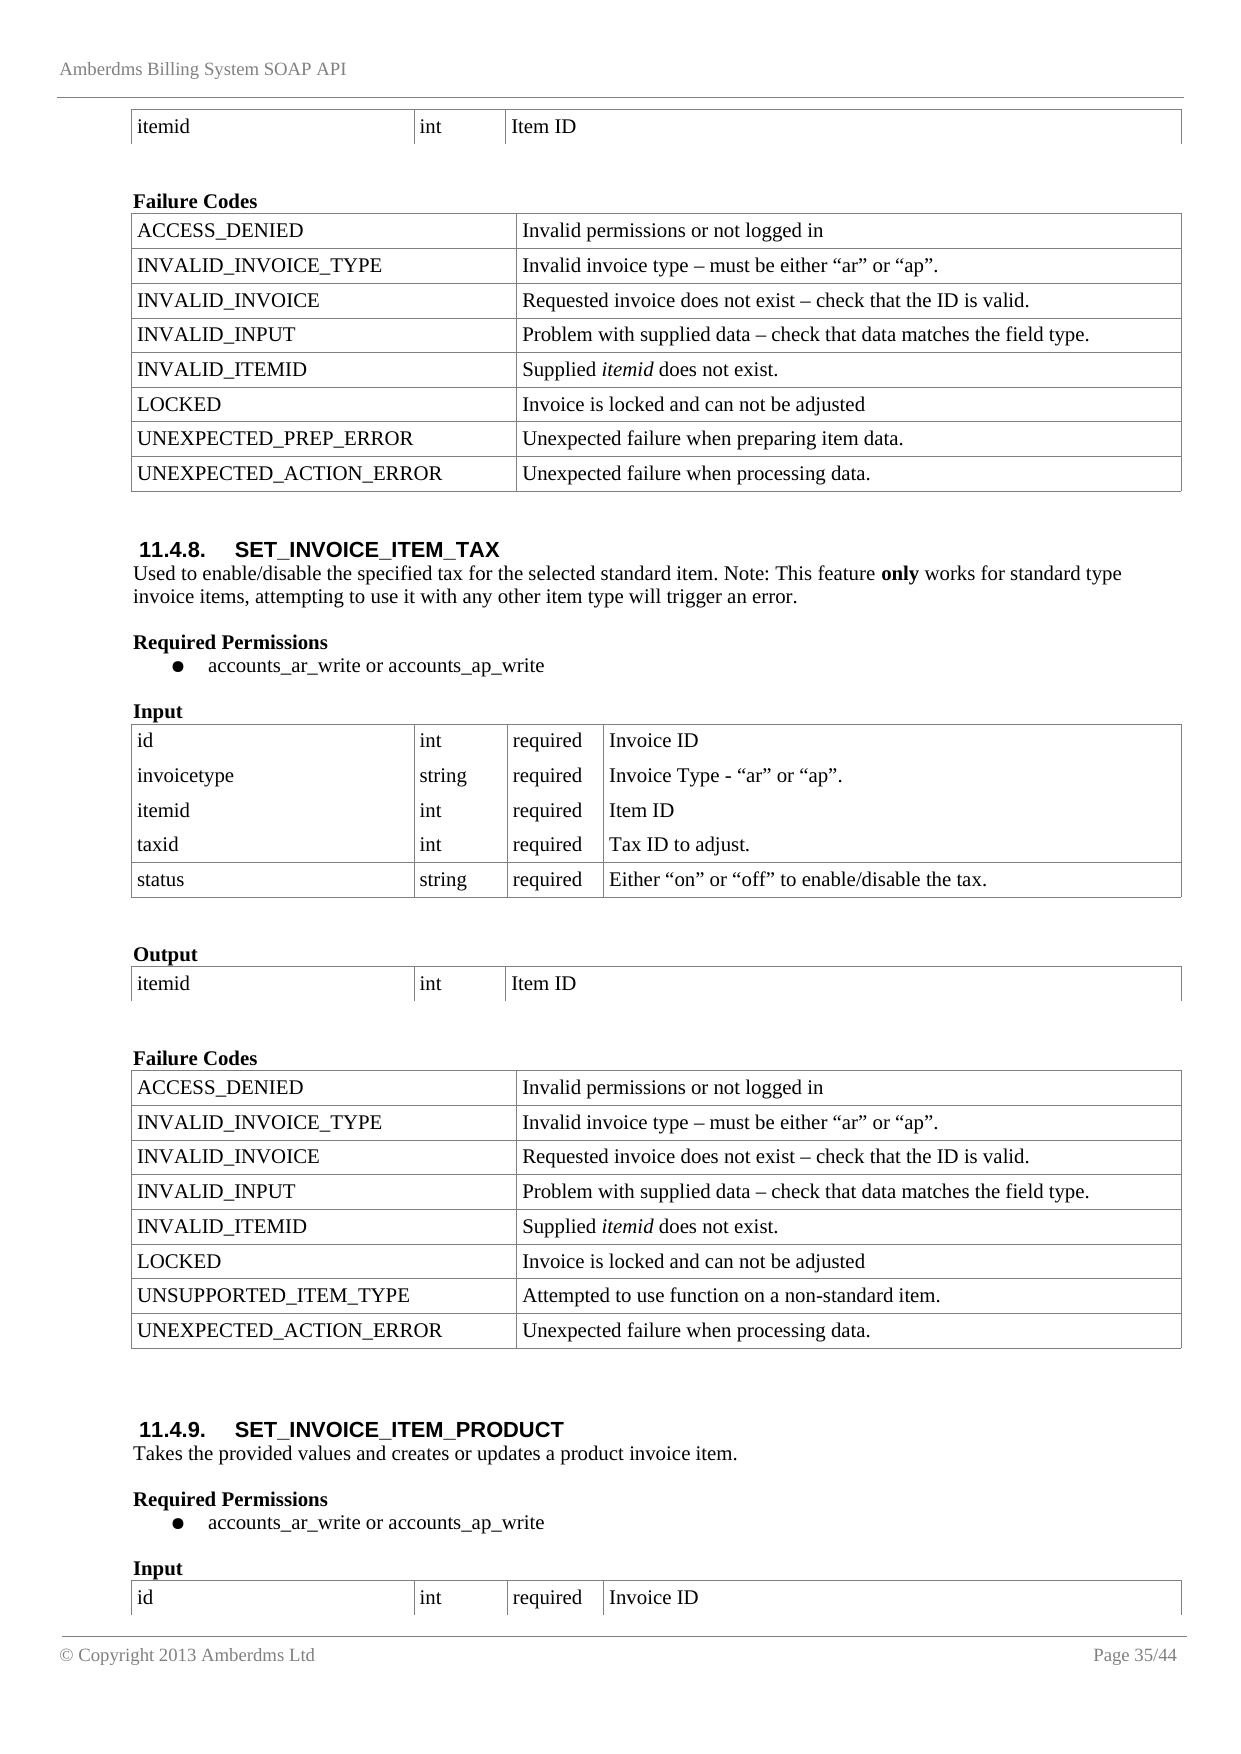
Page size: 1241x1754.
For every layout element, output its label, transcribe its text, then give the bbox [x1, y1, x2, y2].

table_cell Requested invoice does not exist – check that the ID is valid. [517, 1141, 1181, 1174]
table_cell Unexpected failure when processing data. [517, 457, 1181, 491]
table_cell Unexpected failure when preparing item data. [517, 422, 1181, 456]
table_header Invalid permissions or not logged in [517, 214, 1181, 248]
table_cell LOCKED [132, 1245, 516, 1278]
table_cell INVALID_INVOICE_TYPE [132, 249, 516, 283]
table_cell required [508, 828, 603, 862]
table_cell INVALID_ITEMID [132, 1210, 516, 1244]
table_header int [415, 110, 505, 144]
text Output [133, 943, 1181, 966]
table_cell required [508, 863, 603, 897]
table_header Item ID [506, 110, 1181, 144]
table_cell Invoice is locked and can not be adjusted [517, 388, 1181, 421]
table_header int [415, 967, 505, 1001]
table_header ACCESS_DENIED [132, 214, 516, 248]
table_cell UNSUPPORTED_ITEM_TYPE [132, 1279, 516, 1313]
table_cell Invoice is locked and can not be adjusted [517, 1245, 1181, 1278]
text Input [133, 1557, 1181, 1580]
subtitle set_invoice_item_tax [133, 537, 1181, 562]
table_header Item ID [506, 967, 1181, 1001]
list accounts_ar_write or accounts_ap_write [170, 654, 1181, 677]
table_header required [508, 725, 603, 758]
table_cell invoicetype [132, 758, 414, 793]
table_cell Invalid invoice type – must be either “ar” or “ap”. [517, 1106, 1181, 1139]
table_header int [415, 1581, 507, 1615]
text Failure Codes [133, 1047, 1181, 1070]
table_cell string [415, 863, 507, 897]
table_cell Unexpected failure when processing data. [517, 1314, 1181, 1348]
table_header itemid [132, 967, 414, 1001]
table_header Invalid permissions or not logged in [517, 1071, 1181, 1105]
table_cell string [415, 758, 507, 793]
table_cell status [132, 863, 414, 897]
table_header id [132, 725, 414, 758]
table_cell UNEXPECTED_ACTION_ERROR [132, 457, 516, 491]
table_cell Invoice Type - “ar” or “ap”. [604, 758, 1181, 793]
table_cell Problem with supplied data – check that data matches the field type. [517, 319, 1181, 352]
table_header itemid [132, 110, 414, 144]
list accounts_ar_write or accounts_ap_write [170, 1511, 1181, 1534]
table_cell UNEXPECTED_ACTION_ERROR [132, 1314, 516, 1348]
table_cell INVALID_INPUT [132, 319, 516, 352]
table_cell Requested invoice does not exist – check that the ID is valid. [517, 284, 1181, 317]
table_cell required [508, 793, 603, 827]
table_header Invoice ID [604, 1581, 1181, 1615]
table_header ACCESS_DENIED [132, 1071, 516, 1105]
text Required Permissions [133, 1488, 1181, 1511]
table_cell INVALID_INVOICE [132, 1141, 516, 1174]
table_cell required [508, 758, 603, 793]
table_cell taxid [132, 828, 414, 862]
table_cell Supplied itemid does not exist. [517, 1210, 1181, 1244]
table_cell int [415, 793, 507, 827]
table_cell INVALID_INPUT [132, 1175, 516, 1209]
table_cell Problem with supplied data – check that data matches the field type. [517, 1175, 1181, 1209]
table_cell Invalid invoice type – must be either “ar” or “ap”. [517, 249, 1181, 283]
table_cell LOCKED [132, 388, 516, 421]
text Takes the provided values and creates or updates a product invoice item. [133, 1442, 1181, 1465]
table_cell UNEXPECTED_PREP_ERROR [132, 422, 516, 456]
table_cell Supplied itemid does not exist. [517, 353, 1181, 387]
table_header Invoice ID [604, 725, 1181, 758]
table_cell Either “on” or “off” to enable/disable the tax. [604, 863, 1181, 897]
table_cell itemid [132, 793, 414, 827]
text Used to enable/disable the specified tax for the selected standard item. Note: This feature only works for standard type invoice items, attempting to use it with any other item type will trigger an error. [133, 562, 1181, 608]
table_header int [415, 725, 507, 758]
text Required Permissions [133, 631, 1181, 654]
text Failure Codes [133, 190, 1181, 213]
table_cell INVALID_ITEMID [132, 353, 516, 387]
table_cell Attempted to use function on a non-standard item. [517, 1279, 1181, 1313]
subtitle set_invoice_item_product [133, 1417, 1181, 1442]
table_cell INVALID_INVOICE_TYPE [132, 1106, 516, 1139]
table_cell int [415, 828, 507, 862]
table_header required [508, 1581, 603, 1615]
table_cell Item ID [604, 793, 1181, 827]
table_header id [132, 1581, 414, 1615]
table_cell Tax ID to adjust. [604, 828, 1181, 862]
table_cell INVALID_INVOICE [132, 284, 516, 317]
text Input [133, 700, 1181, 723]
